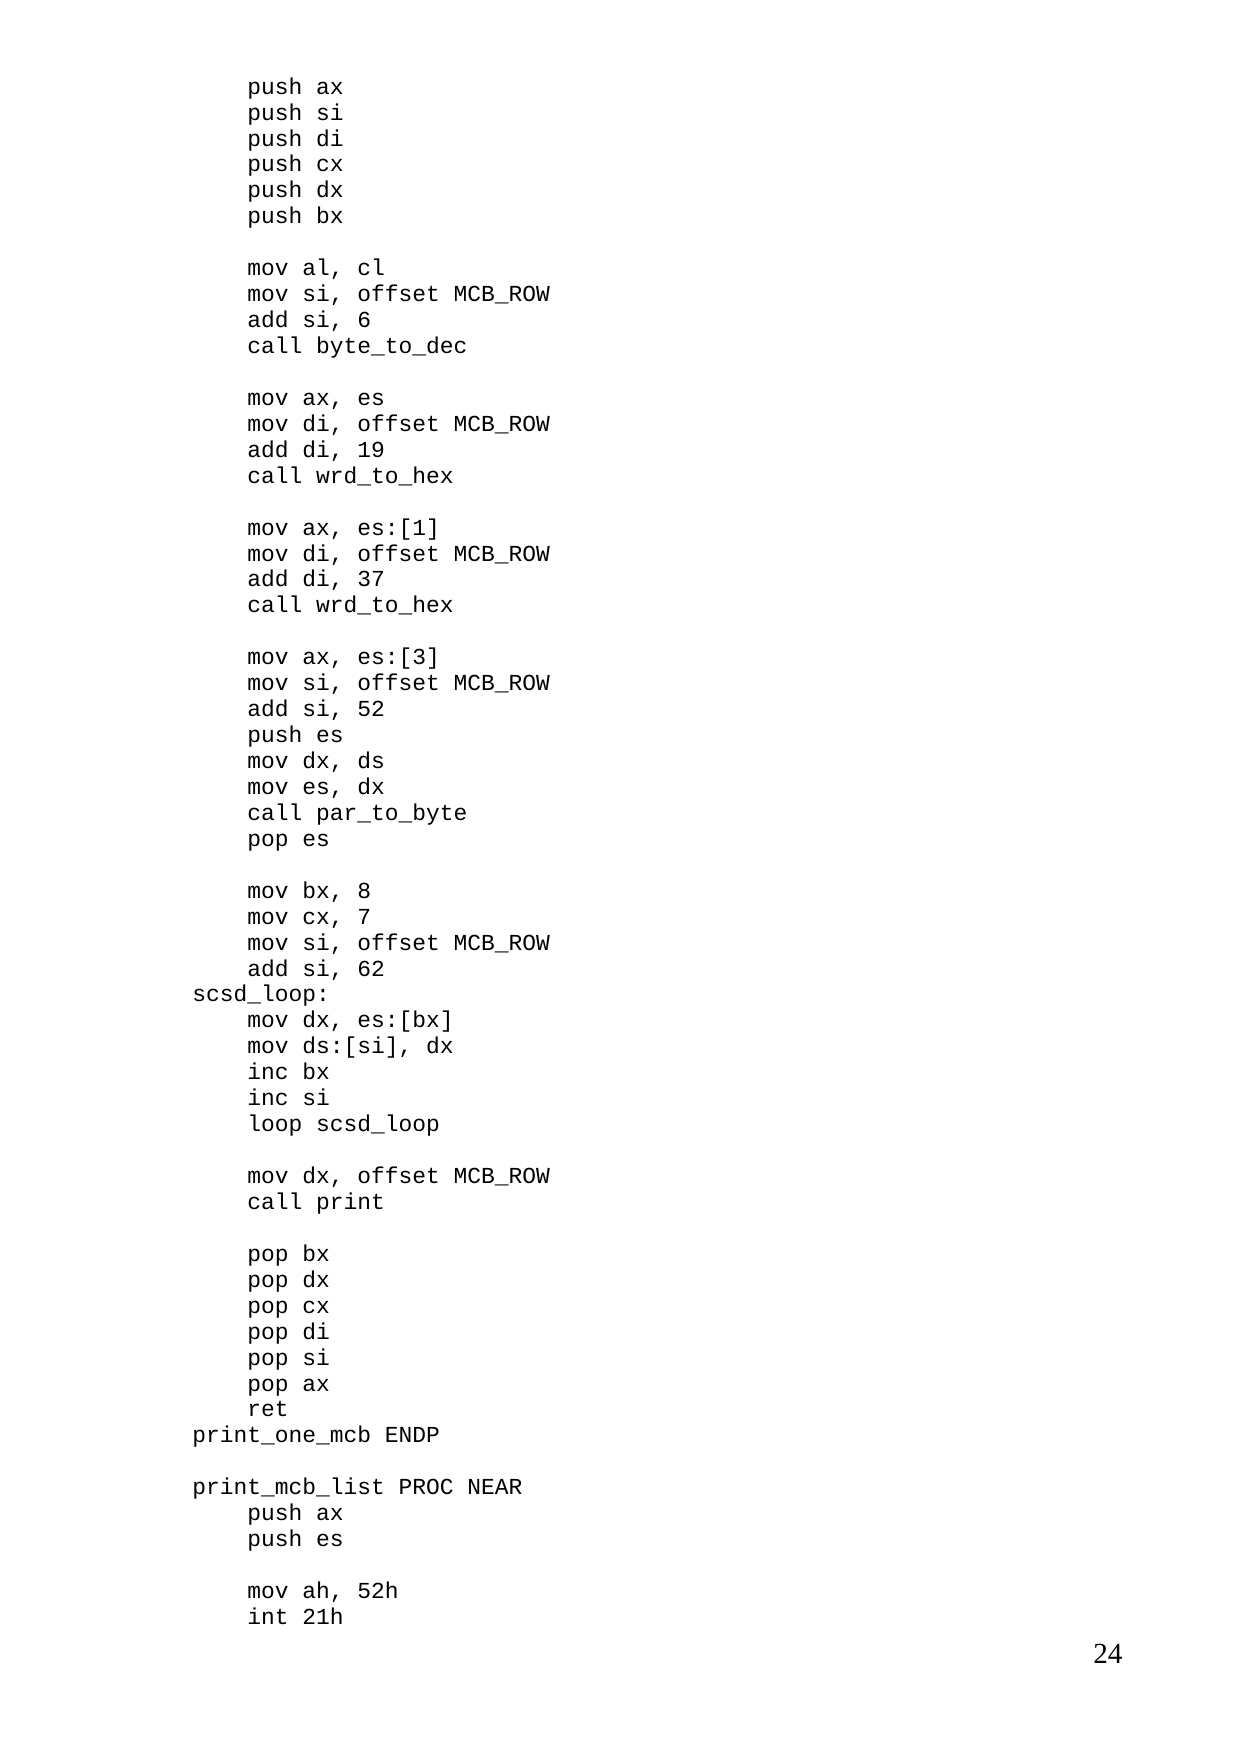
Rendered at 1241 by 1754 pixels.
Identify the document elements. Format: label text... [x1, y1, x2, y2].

text call print [118, 1190, 1122, 1216]
text add si, 52 [118, 697, 1122, 723]
text pop di [118, 1320, 1122, 1346]
text mov ax, es:[1] [118, 516, 1122, 542]
text inc bx [118, 1061, 1122, 1087]
text ret [118, 1398, 1122, 1424]
text push ax [118, 1502, 1122, 1527]
text mov ds:[si], dx [118, 1035, 1122, 1061]
text mov di, offset MCB_ROW [118, 542, 1122, 568]
text mov bx, 8 [118, 879, 1122, 905]
text add di, 37 [118, 568, 1122, 594]
text pop si [118, 1346, 1122, 1372]
text push si [118, 101, 1122, 127]
text add si, 62 [118, 957, 1122, 983]
text print_one_mcb ENDP [118, 1424, 1122, 1450]
text push es [118, 723, 1122, 749]
text push es [118, 1527, 1122, 1553]
text mov ax, es [118, 386, 1122, 412]
text mov di, offset MCB_ROW [118, 412, 1122, 438]
text push bx [118, 205, 1122, 231]
text mov dx, es:[bx] [118, 1009, 1122, 1035]
text print_mcb_list PROC NEAR [118, 1476, 1122, 1502]
text mov es, dx [118, 775, 1122, 801]
text mov dx, offset MCB_ROW [118, 1164, 1122, 1190]
text call wrd_to_hex [118, 464, 1122, 490]
text call wrd_to_hex [118, 594, 1122, 620]
text pop ax [118, 1372, 1122, 1398]
text pop cx [118, 1294, 1122, 1320]
text mov si, offset MCB_ROW [118, 672, 1122, 697]
text mov cx, 7 [118, 905, 1122, 931]
text push dx [118, 179, 1122, 205]
text mov al, cl [118, 257, 1122, 282]
text pop bx [118, 1242, 1122, 1268]
text mov dx, ds [118, 749, 1122, 775]
text inc si [118, 1087, 1122, 1112]
text scsd_loop: [118, 983, 1122, 1009]
text call par_to_byte [118, 801, 1122, 827]
text pop dx [118, 1268, 1122, 1294]
text push ax [118, 75, 1122, 101]
text pop es [118, 827, 1122, 853]
text push di [118, 127, 1122, 153]
text add di, 19 [118, 438, 1122, 464]
text add si, 6 [118, 308, 1122, 334]
text int 21h [118, 1605, 1122, 1631]
text mov si, offset MCB_ROW [118, 931, 1122, 957]
text mov si, offset MCB_ROW [118, 282, 1122, 308]
text loop scsd_loop [118, 1112, 1122, 1138]
text call byte_to_dec [118, 334, 1122, 360]
text push cx [118, 153, 1122, 179]
text mov ah, 52h [118, 1579, 1122, 1605]
text mov ax, es:[3] [118, 646, 1122, 672]
